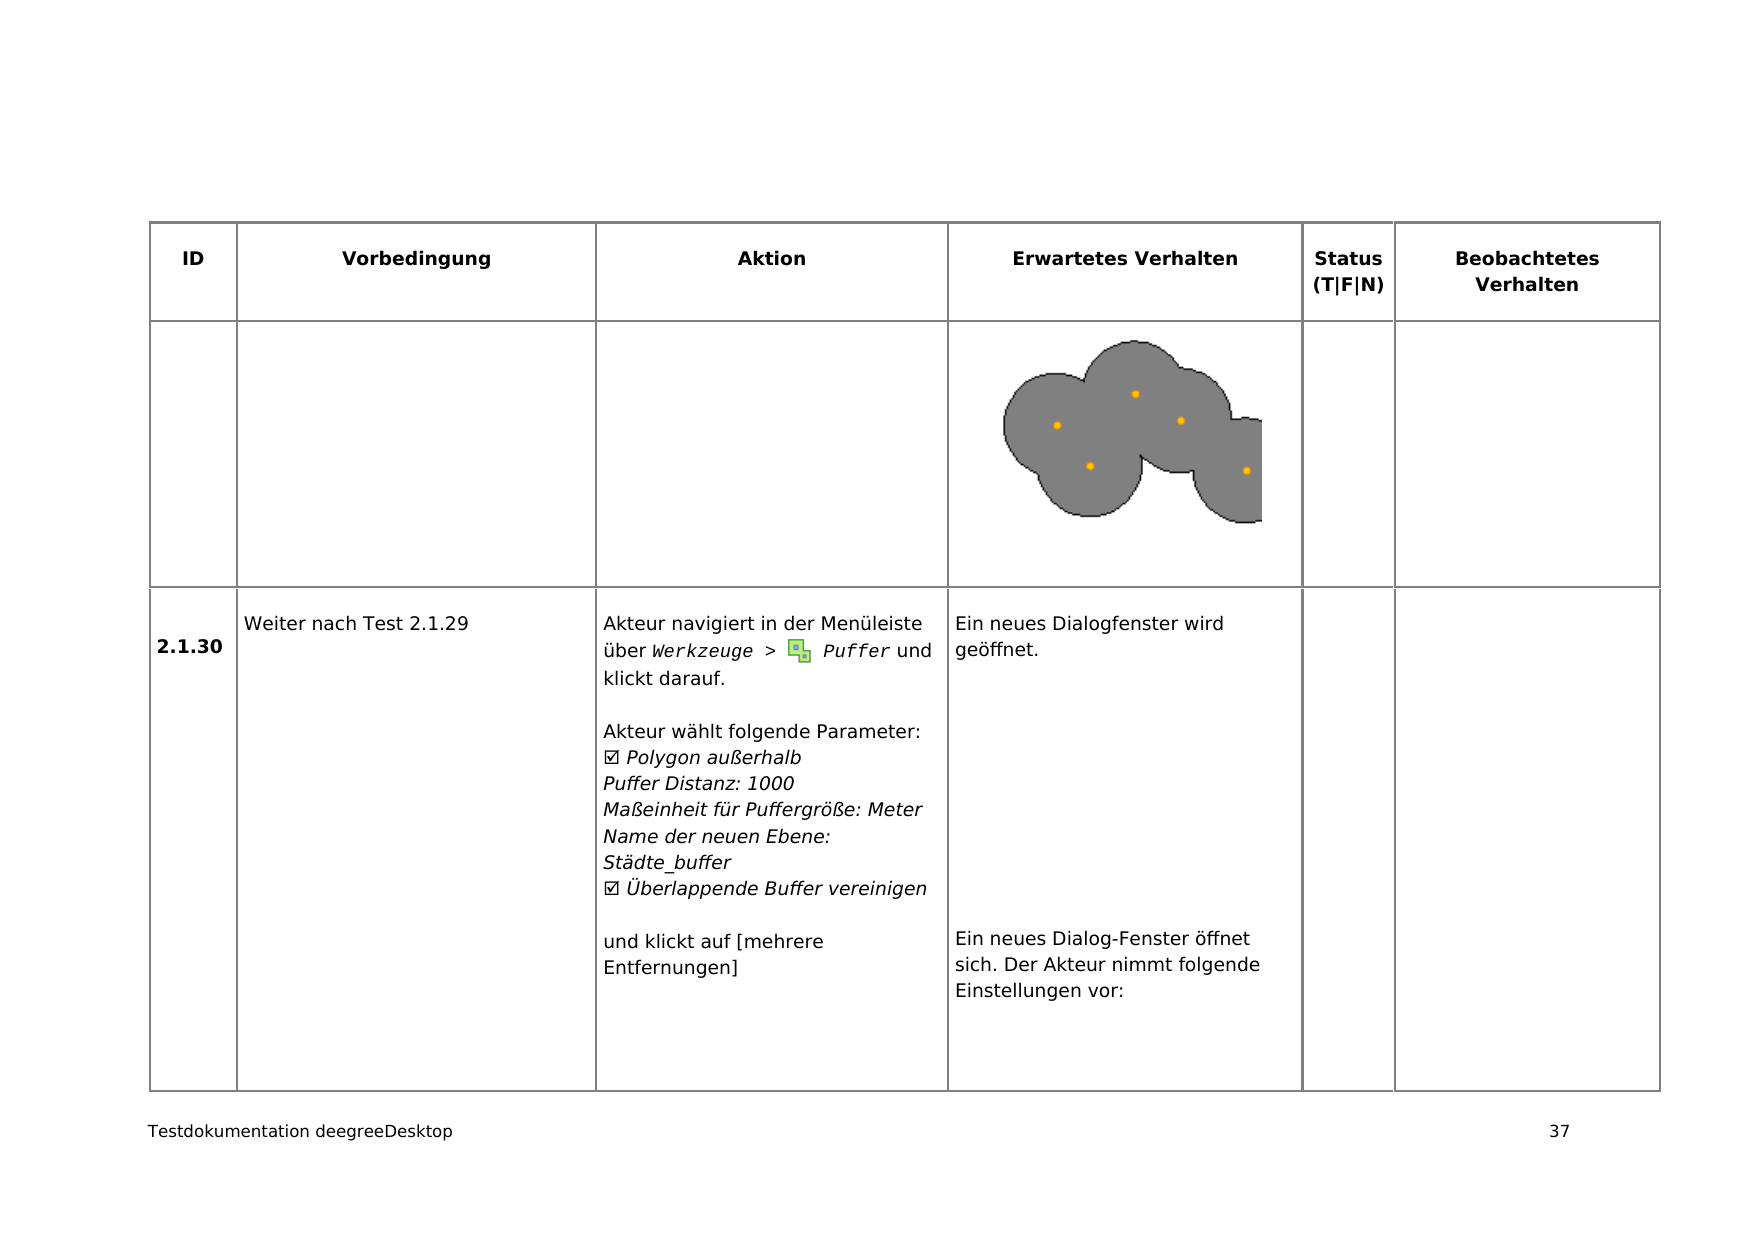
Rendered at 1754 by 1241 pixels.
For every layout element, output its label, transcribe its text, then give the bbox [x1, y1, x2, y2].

table_cell Weiter nach Test 2.1.29 [238, 589, 595, 1090]
table_cell [1396, 322, 1659, 586]
table_cell [949, 322, 1301, 586]
table_cell [597, 322, 947, 586]
table_header Erwartetes Verhalten [949, 224, 1301, 320]
table_header Aktion [597, 224, 947, 320]
table_cell [1396, 589, 1659, 1090]
table_header Beobachtetes Verhalten [1396, 224, 1659, 320]
table_header Vorbedingung [238, 224, 595, 320]
picture [787, 639, 812, 664]
table_cell [151, 322, 236, 586]
table_cell Akteur navigiert in der Menüleiste über Werkzeuge > Puffer und klickt darauf. Akteur wählt folgende Parameter:  Polygon außerhalb Puffer Distanz: 1000 Maßeinheit für Puffergröße: Meter Name der neuen Ebene: Städte_buffer  Überlappende Buffer vereinigen und klickt auf [mehrere Entfernungen] [597, 589, 947, 1090]
table_cell [151, 589, 236, 1090]
table_cell [238, 322, 595, 586]
table_header Status (T|F|N) [1304, 224, 1393, 320]
table_cell Ein neues Dialogfenster wird geöffnet. Ein neues Dialog-Fenster öffnet sich. Der Akteur nimmt folgende Einstellungen vor: [949, 589, 1301, 1090]
table_cell [1304, 322, 1393, 586]
table_cell [1304, 589, 1393, 1090]
picture [988, 328, 1262, 536]
table_header ID [151, 224, 236, 320]
